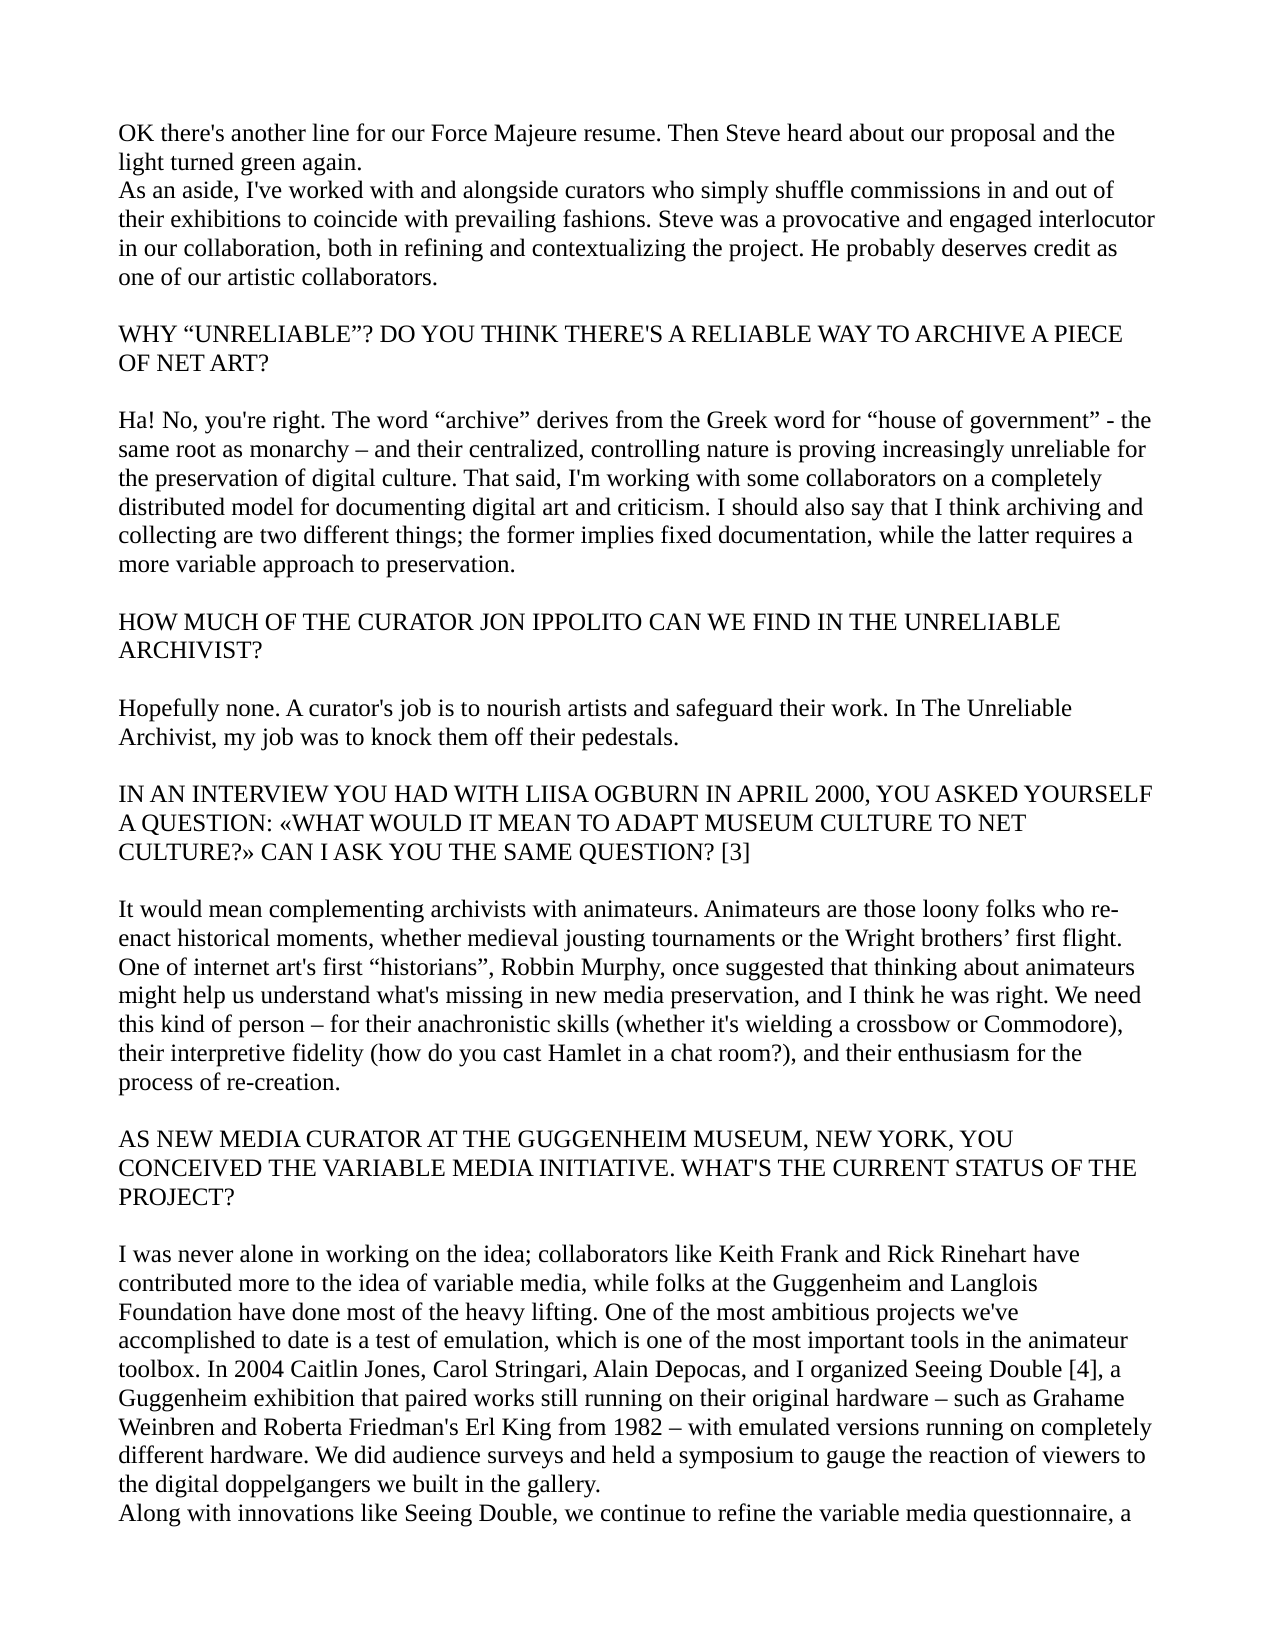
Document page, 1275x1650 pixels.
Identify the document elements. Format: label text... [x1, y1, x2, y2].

text WHY “UNRELIABLE”? DO YOU THINK THERE'S A RELIABLE WAY TO ARCHIVE A PIECE OF NET ART? [118, 319, 1157, 377]
text Ha! No, you're right. The word “archive” derives from the Greek word for “house of government” - the same root as monarchy – and their centralized, controlling nature is proving increasingly unreliable for the preservation of digital culture. That said, I'm working with some collaborators on a completely distributed model for documenting digital art and criticism. I should also say that I think archiving and collecting are two different things; the former implies fixed documentation, while the latter requires a more variable approach to preservation. [118, 406, 1157, 578]
text As an aside, I've worked with and alongside curators who simply shuffle commissions in and out of their exhibitions to coincide with prevailing fashions. Steve was a provocative and engaged interlocutor in our collaboration, both in refining and contextualizing the project. He probably deserves credit as one of our artistic collaborators. [118, 176, 1157, 291]
text Along with innovations like Seeing Double, we continue to refine the variable media questionnaire, a [118, 1498, 1157, 1527]
text HOW MUCH OF THE CURATOR JON IPPOLITO CAN WE FIND IN THE UNRELIABLE ARCHIVIST? [118, 607, 1157, 664]
text It would mean complementing archivists with animateurs. Animateurs are those loony folks who re-enact historical moments, whether medieval jousting tournaments or the Wright brothers’ first flight. One of internet art's first “historians”, Robbin Murphy, once suggested that thinking about animateurs might help us understand what's missing in new media preservation, and I think he was right. We need this kind of person – for their anachronistic skills (whether it's wielding a crossbow or Commodore), their interpretive fidelity (how do you cast Hamlet in a chat room?), and their enthusiasm for the process of re-creation. [118, 894, 1157, 1096]
text I was never alone in working on the idea; collaborators like Keith Frank and Rick Rinehart have contributed more to the idea of variable media, while folks at the Guggenheim and Langlois Foundation have done most of the heavy lifting. One of the most ambitious projects we've accomplished to date is a test of emulation, which is one of the most important tools in the animateur toolbox. In 2004 Caitlin Jones, Carol Stringari, Alain Depocas, and I organized Seeing Double [4], a Guggenheim exhibition that paired works still running on their original hardware – such as Grahame Weinbren and Roberta Friedman's Erl King from 1982 – with emulated versions running on completely different hardware. We did audience surveys and held a symposium to gauge the reaction of viewers to the digital doppelgangers we built in the gallery. [118, 1239, 1157, 1498]
text IN AN INTERVIEW YOU HAD WITH LIISA OGBURN IN APRIL 2000, YOU ASKED YOURSELF A QUESTION: «WHAT WOULD IT MEAN TO ADAPT MUSEUM CULTURE TO NET CULTURE?» CAN I ASK YOU THE SAME QUESTION? [3] [118, 779, 1157, 866]
text Hopefully none. A curator's job is to nourish artists and safeguard their work. In The Unreliable Archivist, my job was to knock them off their pedestals. [118, 693, 1157, 751]
text AS NEW MEDIA CURATOR AT THE GUGGENHEIM MUSEUM, NEW YORK, YOU CONCEIVED THE VARIABLE MEDIA INITIATIVE. WHAT'S THE CURRENT STATUS OF THE PROJECT? [118, 1124, 1157, 1211]
text OK there's another line for our Force Majeure resume. Then Steve heard about our proposal and the light turned green again. [118, 118, 1157, 176]
